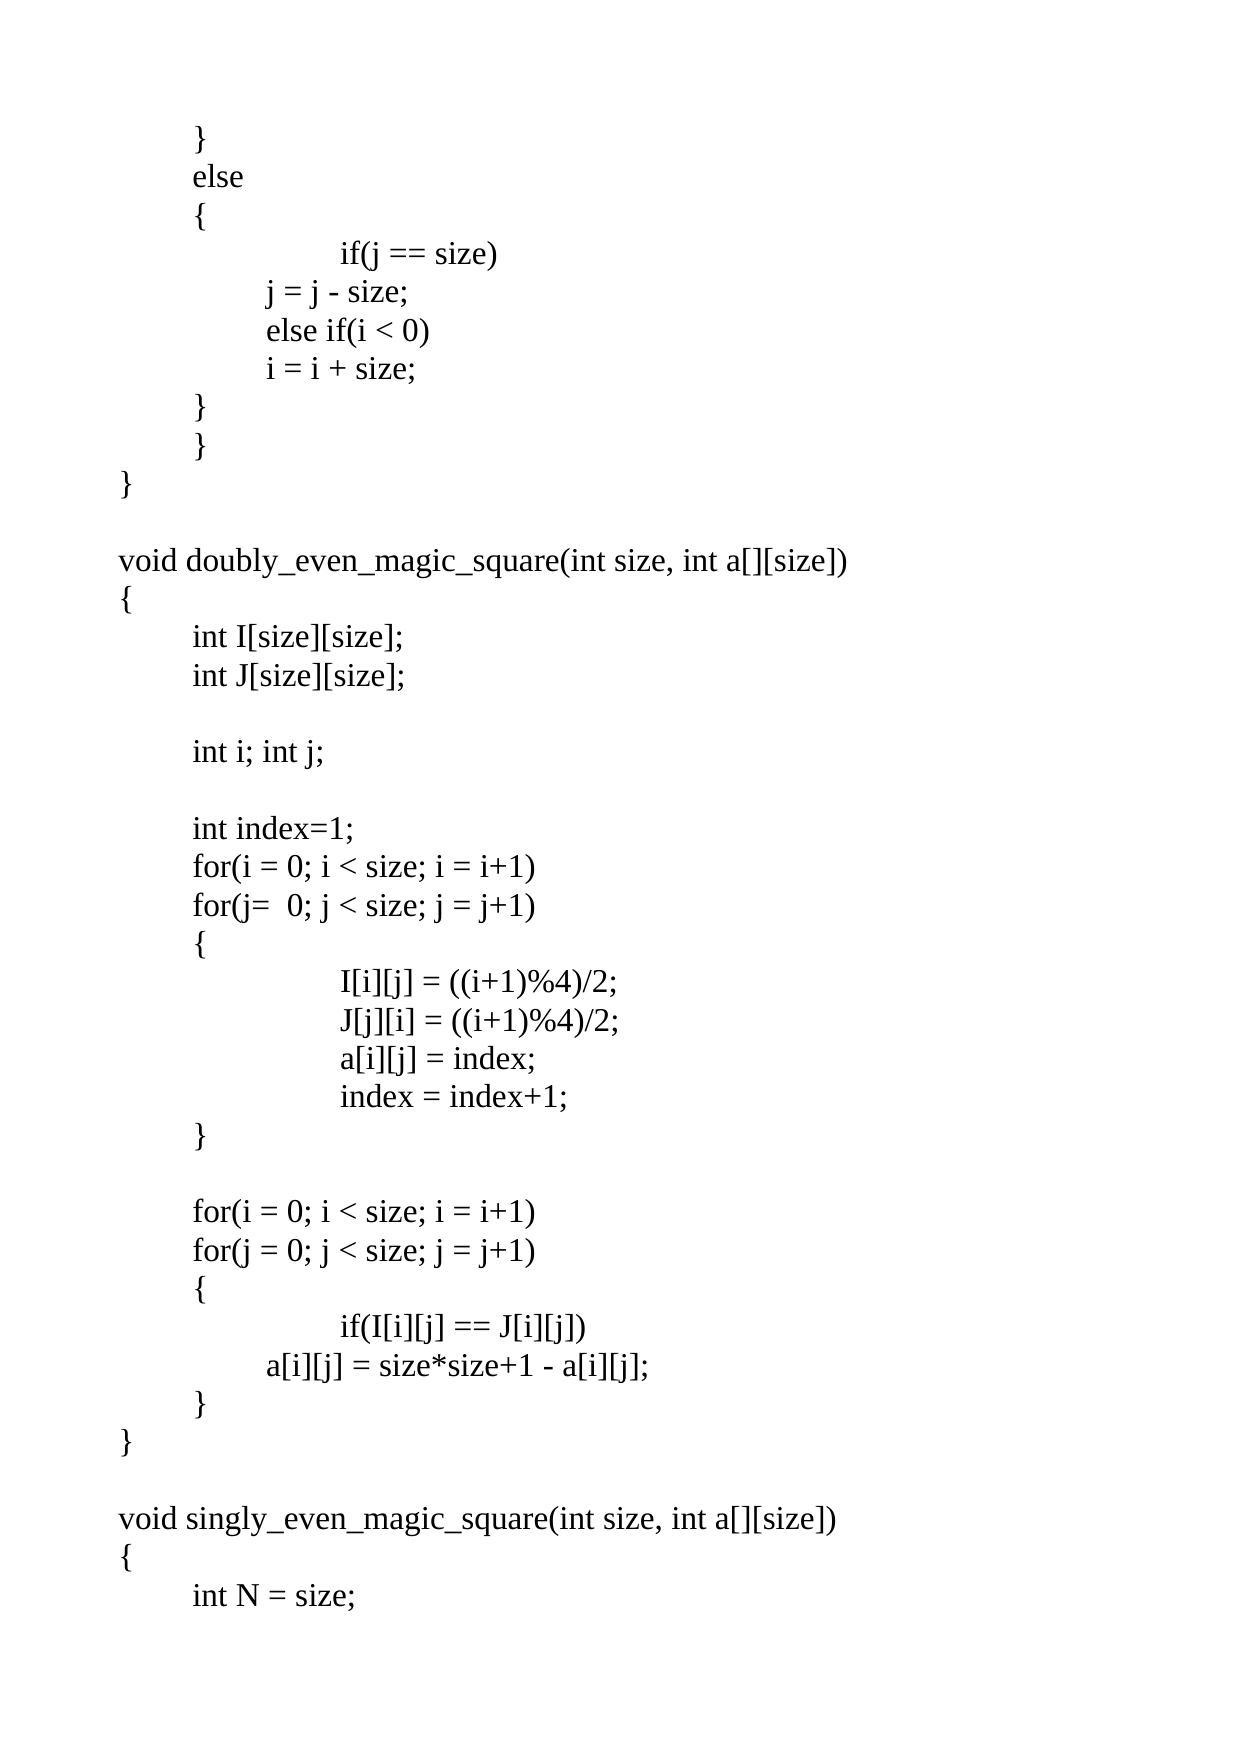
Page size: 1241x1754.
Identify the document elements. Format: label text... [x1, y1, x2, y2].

text int i; int j; [118, 731, 1122, 770]
text for(j = 0; j < size; j = j+1) [118, 1230, 1122, 1268]
text void doubly_even_magic_square(int size, int a[][size]) [118, 540, 1122, 578]
text int index=1; [118, 808, 1122, 846]
text for(i = 0; i < size; i = i+1) [118, 846, 1122, 885]
text } [118, 386, 1122, 425]
text } [118, 463, 1122, 501]
text for(i = 0; i < size; i = i+1) [118, 1191, 1122, 1230]
text { [118, 195, 1122, 233]
text else if(i < 0) [118, 310, 1122, 348]
text for(j= 0; j < size; j = j+1) [118, 885, 1122, 923]
text J[j][i] = ((i+1)%4)/2; [118, 1000, 1122, 1038]
text int N = size; [118, 1575, 1122, 1613]
text int I[size][size]; [118, 616, 1122, 655]
text index = index+1; [118, 1076, 1122, 1115]
text j = j - size; [118, 271, 1122, 310]
text } [118, 1421, 1122, 1460]
text void singly_even_magic_square(int size, int a[][size]) [118, 1498, 1122, 1536]
text if(I[i][j] == J[i][j]) [118, 1306, 1122, 1345]
text else [118, 156, 1122, 195]
text } [118, 1383, 1122, 1421]
text { [118, 1536, 1122, 1575]
text int J[size][size]; [118, 655, 1122, 693]
text } [118, 1115, 1122, 1153]
text } [118, 118, 1122, 156]
text i = i + size; [118, 348, 1122, 386]
text a[i][j] = index; [118, 1038, 1122, 1076]
text { [118, 923, 1122, 961]
text if(j == size) [118, 233, 1122, 271]
text { [118, 578, 1122, 616]
text I[i][j] = ((i+1)%4)/2; [118, 961, 1122, 1000]
text } [118, 425, 1122, 463]
text a[i][j] = size*size+1 - a[i][j]; [118, 1345, 1122, 1383]
text { [118, 1268, 1122, 1306]
